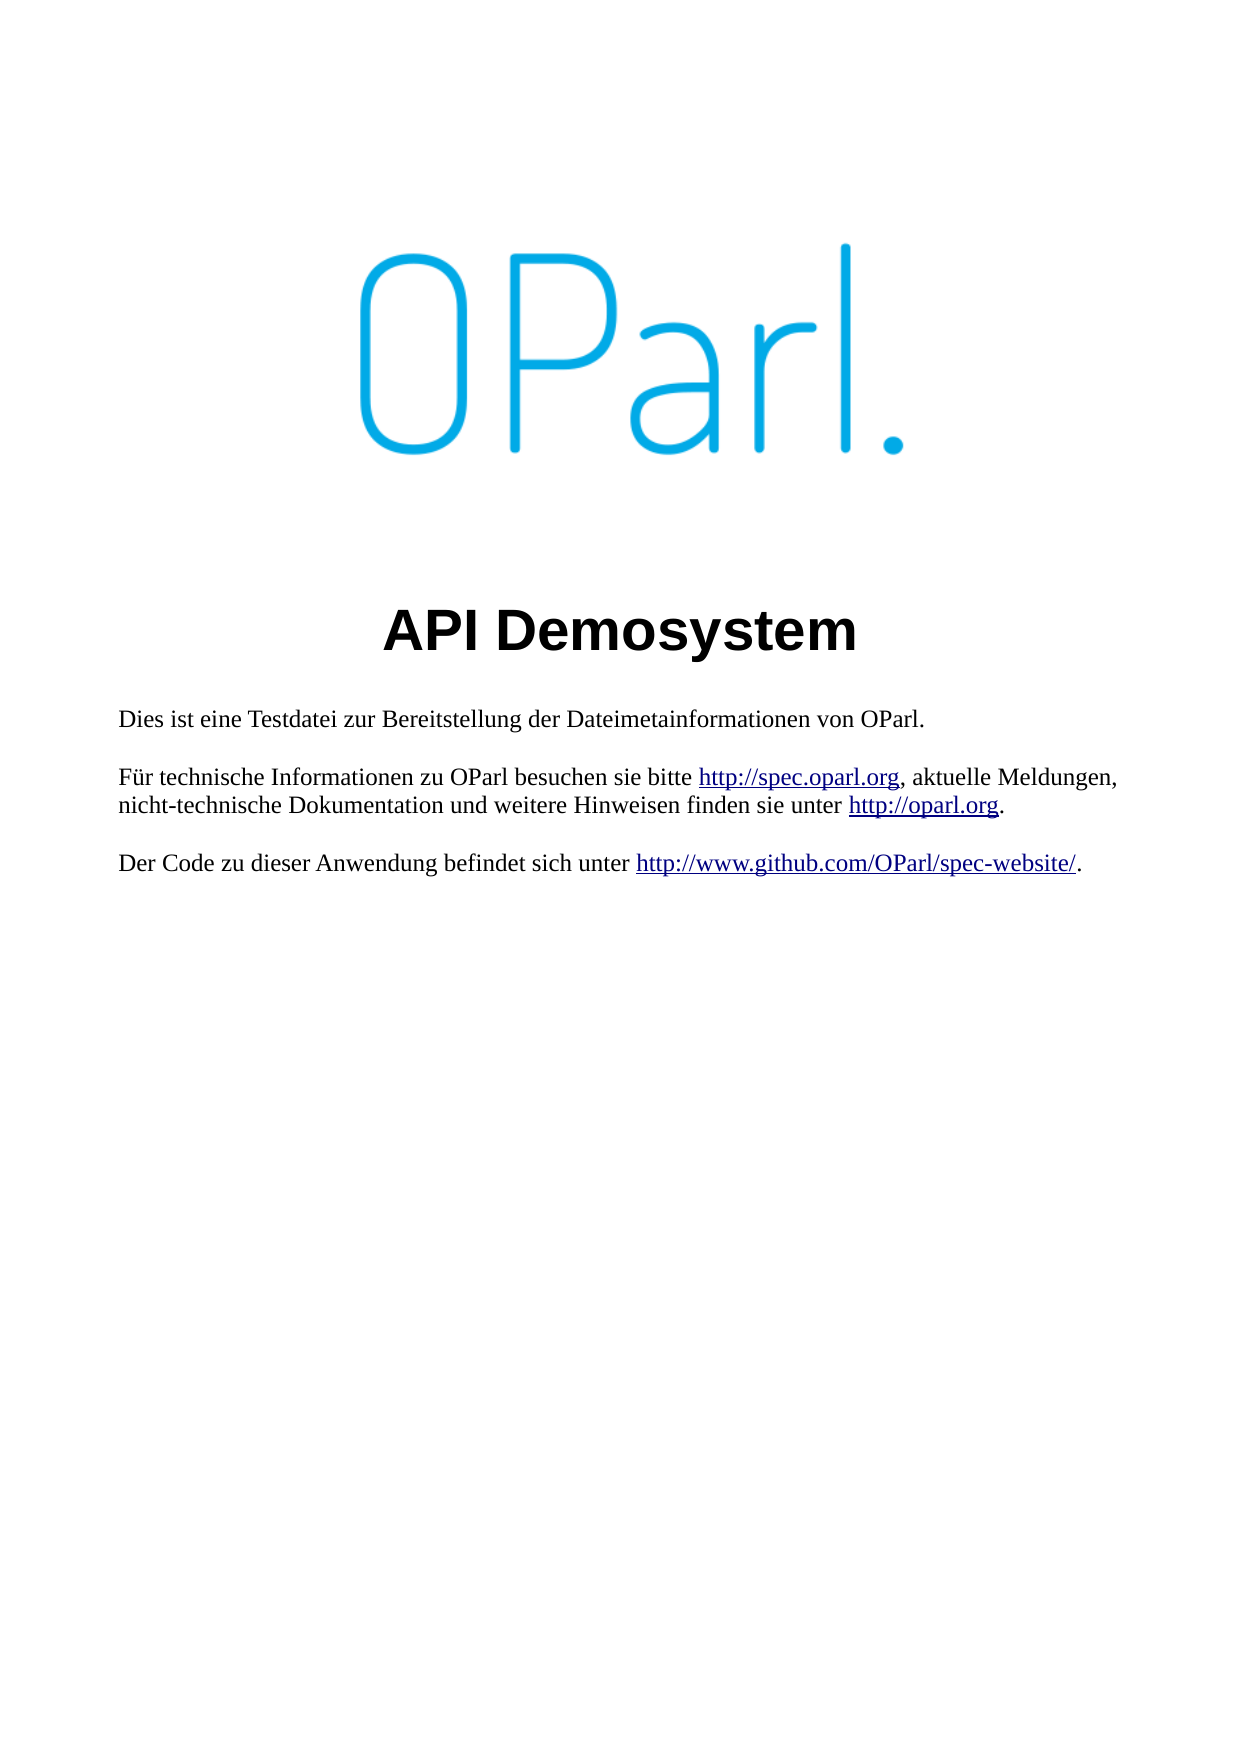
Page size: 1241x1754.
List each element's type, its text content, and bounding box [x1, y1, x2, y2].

text Für technische Informationen zu OParl besuchen sie bitte http://spec.oparl.org, aktuelle Meldungen, nicht-technische Dokumentation und weitere Hinweisen finden sie unter http://oparl.org. [118, 762, 1122, 819]
title API Demosystem [118, 143, 1122, 663]
text Der Code zu dieser Anwendung befindet sich unter http://www.github.com/OParl/spec-website/. [118, 848, 1122, 877]
text Dies ist eine Testdatei zur Bereitstellung der Dateimetainformationen von OParl. [118, 704, 1122, 733]
picture [197, 118, 1043, 596]
